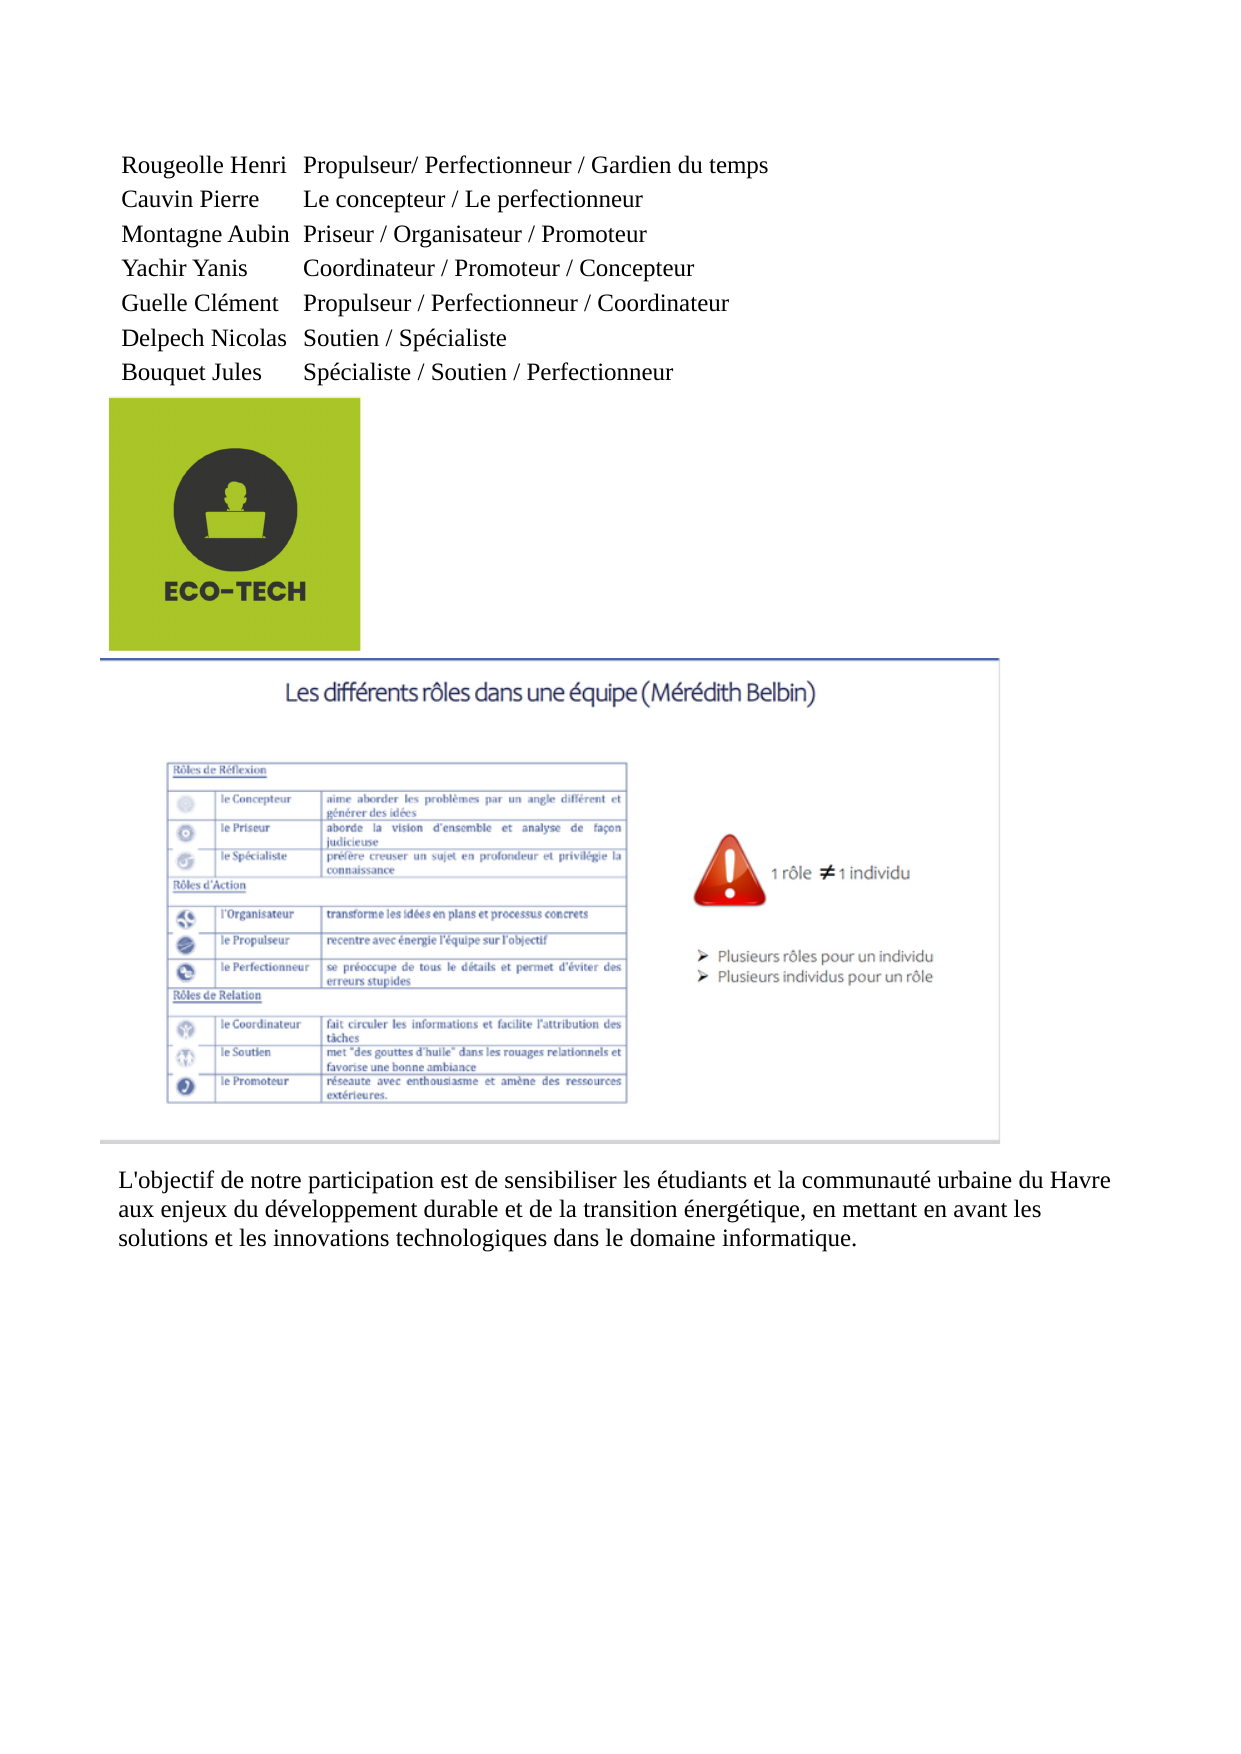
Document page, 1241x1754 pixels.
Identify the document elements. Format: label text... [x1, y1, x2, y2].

table_cell Guelle Clément [118, 285, 300, 320]
picture [100, 658, 1001, 1144]
table_cell Cauvin Pierre [118, 181, 300, 216]
table_cell Propulseur / Perfectionneur / Coordinateur [300, 285, 780, 320]
text L'objectif de notre participation est de sensibiliser les étudiants et la communauté urbaine du Havre aux enjeux du développement durable et de la transition énergétique, en mettant en avant les solutions et les innovations technologiques dans le domaine informatique. [118, 1165, 1122, 1251]
table_cell Priseur / Organisateur / Promoteur [300, 216, 780, 251]
table_cell Soutien / Spécialiste [300, 320, 780, 354]
table_cell Delpech Nicolas [118, 320, 300, 354]
table_header Rougeolle Henri [118, 147, 300, 181]
picture [108, 396, 361, 651]
table_cell Yachir Yanis [118, 251, 300, 285]
table_cell Montagne Aubin [118, 216, 300, 251]
table_cell Coordinateur / Promoteur / Concepteur [300, 251, 780, 285]
table_cell Spécialiste / Soutien / Perfectionneur [300, 354, 780, 389]
table_cell Bouquet Jules [118, 354, 300, 389]
table_cell Le concepteur / Le perfectionneur [300, 181, 780, 216]
table_header Propulseur/ Perfectionneur / Gardien du temps [300, 147, 780, 181]
